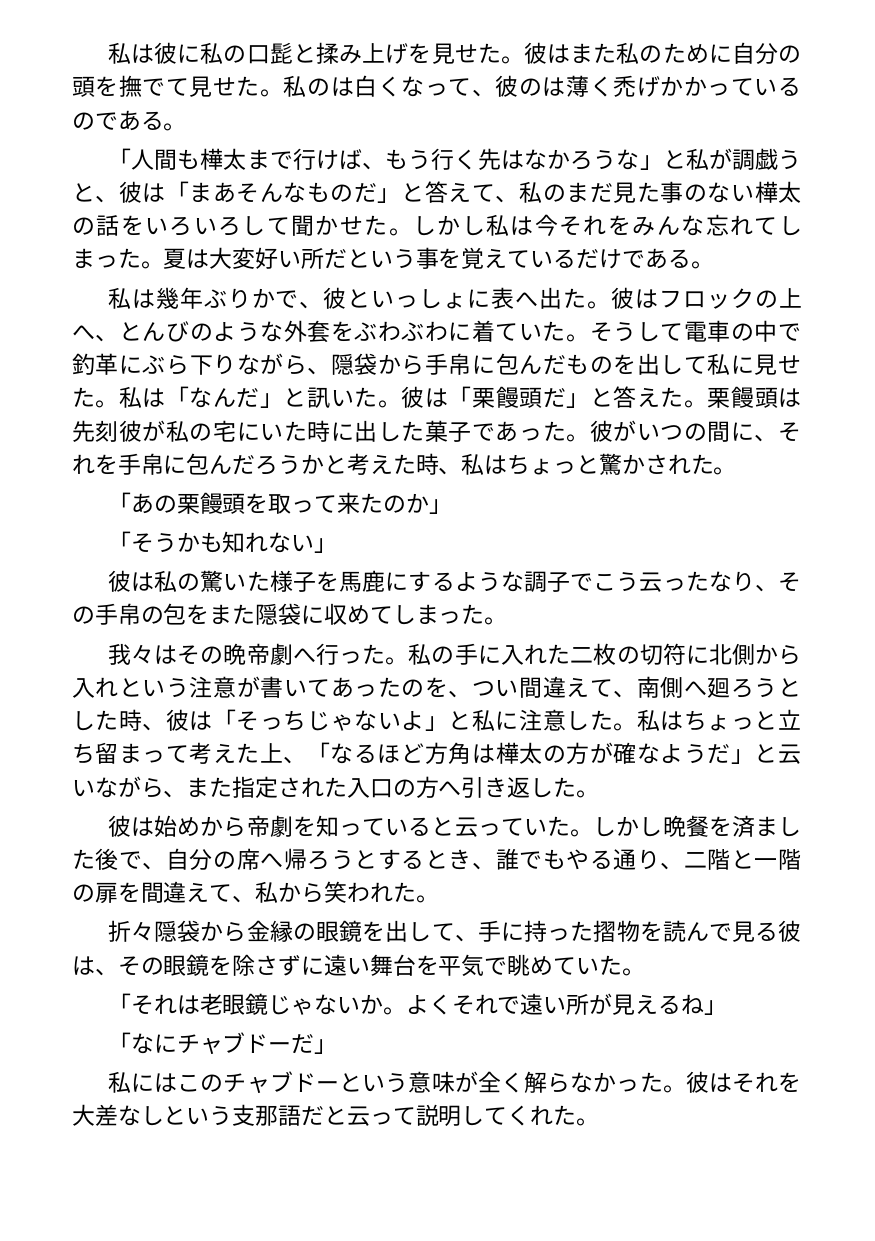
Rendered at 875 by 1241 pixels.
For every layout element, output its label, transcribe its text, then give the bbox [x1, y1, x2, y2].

text 彼は始めから帝劇を知っていると云っていた。しかし晩餐を済ました後で、自分の席へ帰ろうとするとき、誰でもやる通り、二階と一階の扉を間違えて、私から笑われた。 [72, 809, 802, 908]
text 「なにチャブドーだ」 [72, 1026, 802, 1059]
text 「人間も樺太まで行けば、もう行く先はなかろうな」と私が調戯うと、彼は「まあそんなものだ」と答えて、私のまだ見た事のない樺太の話をいろいろして聞かせた。しかし私は今それをみんな忘れてしまった。夏は大変好い所だという事を覚えているだけである。 [72, 142, 802, 274]
text 私は彼に私の口髭と揉み上げを見せた。彼はまた私のために自分の頭を撫でて見せた。私のは白くなって、彼のは薄く禿げかかっているのである。 [72, 36, 802, 136]
text 「あの栗饅頭を取って来たのか」 [72, 486, 802, 519]
text 私は幾年ぶりかで、彼といっしょに表へ出た。彼はフロックの上へ、とんびのような外套をぶわぶわに着ていた。そうして電車の中で釣革にぶら下りながら、隠袋から手帛に包んだものを出して私に見せた。私は「なんだ」と訊いた。彼は「栗饅頭だ」と答えた。栗饅頭は先刻彼が私の宅にいた時に出した菓子であった。彼がいつの間に、それを手帛に包んだろうかと考えた時、私はちょっと驚かされた。 [72, 281, 802, 480]
text 彼は私の驚いた様子を馬鹿にするような調子でこう云ったなり、その手帛の包をまた隠袋に収めてしまった。 [72, 564, 802, 631]
text 「そうかも知れない」 [72, 525, 802, 558]
text 我々はその晩帝劇へ行った。私の手に入れた二枚の切符に北側から入れという注意が書いてあったのを、つい間違えて、南側へ廻ろうとした時、彼は「そっちじゃないよ」と私に注意した。私はちょっと立ち留まって考えた上、「なるほど方角は樺太の方が確なようだ」と云いながら、また指定された入口の方へ引き返した。 [72, 637, 802, 803]
text 私にはこのチャブドーという意味が全く解らなかった。彼はそれを大差なしという支那語だと云って説明してくれた。 [72, 1065, 802, 1131]
text 折々隠袋から金縁の眼鏡を出して、手に持った摺物を読んで見る彼は、その眼鏡を除さずに遠い舞台を平気で眺めていた。 [72, 914, 802, 981]
text 「それは老眼鏡じゃないか。よくそれで遠い所が見えるね」 [72, 987, 802, 1020]
